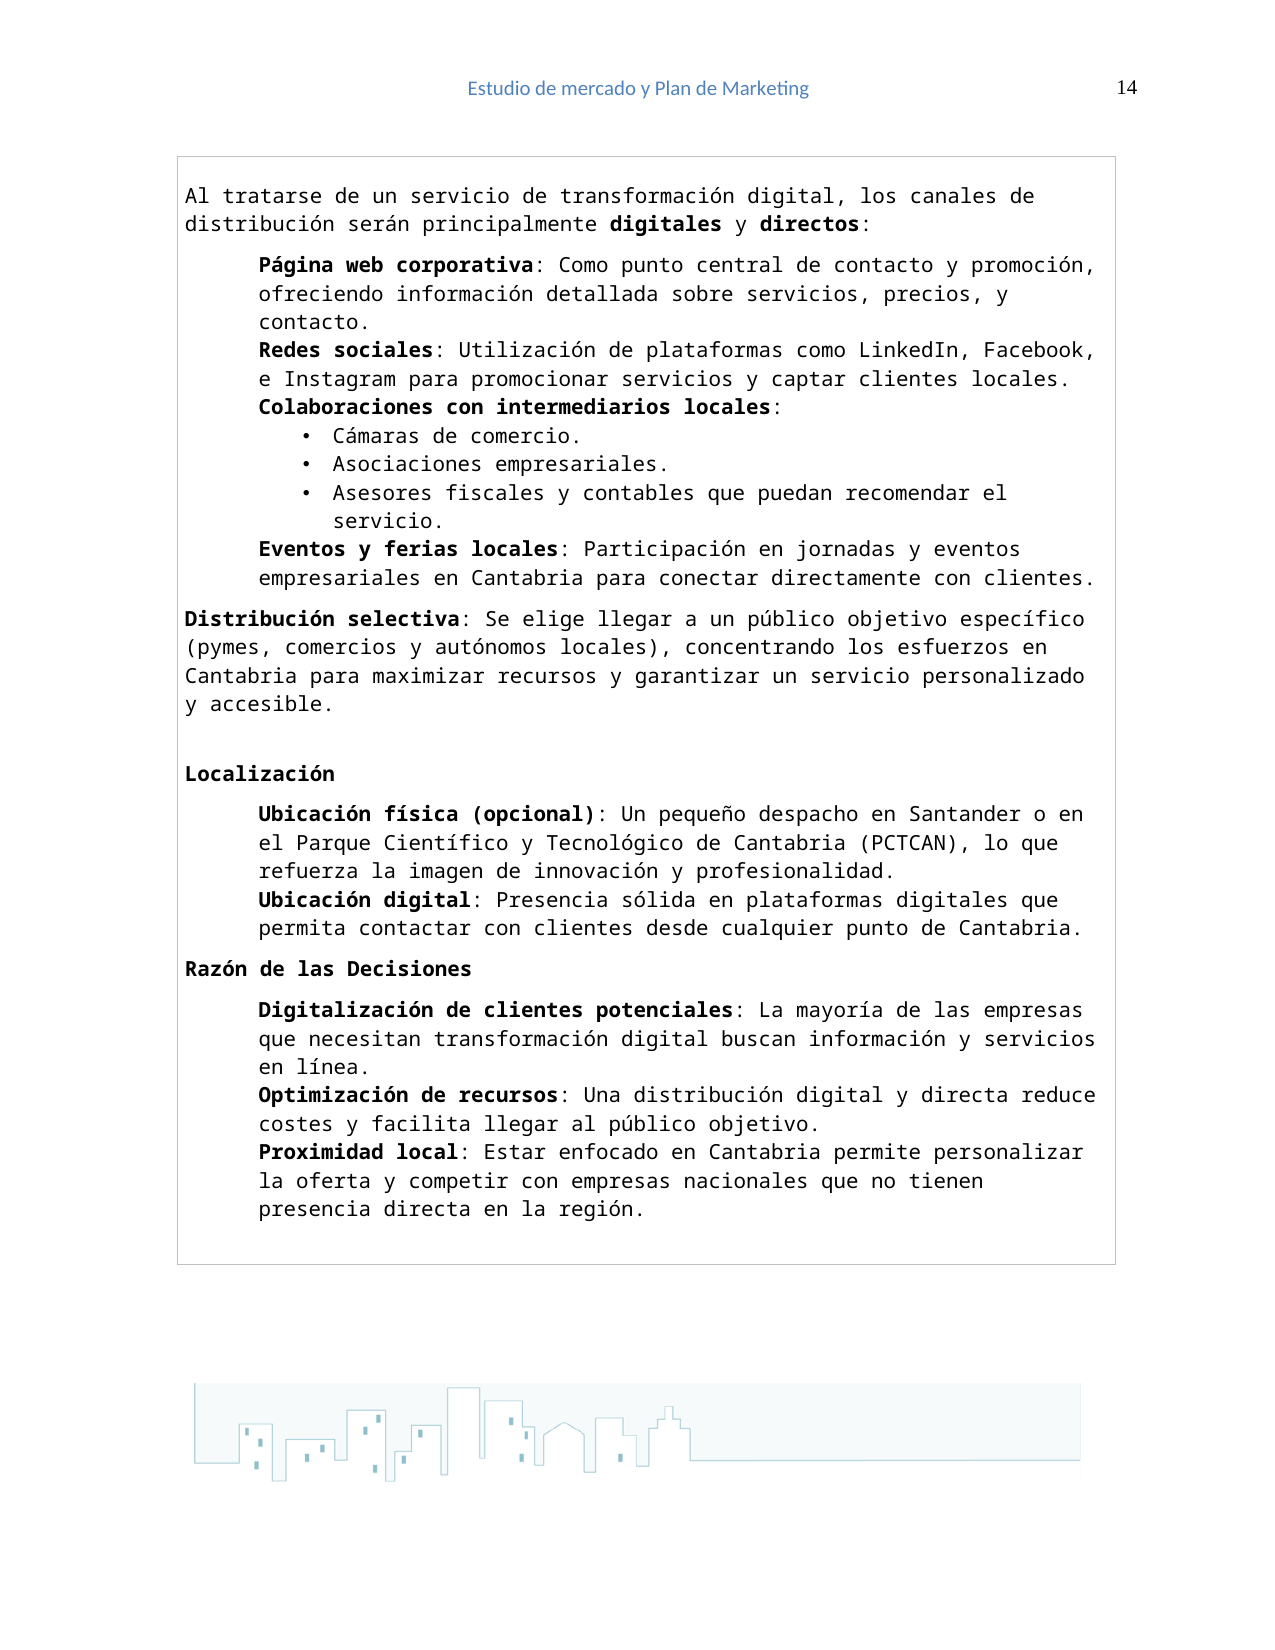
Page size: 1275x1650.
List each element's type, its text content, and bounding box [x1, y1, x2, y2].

picture [193, 1383, 1081, 1482]
table_header Al tratarse de un servicio de transformación digital, los canales de distribución serán principalmente digitales y directos: Página web corporativa: Como punto central de contacto y promoción, ofreciendo información detallada sobre servicios, precios, y contacto. Redes sociales: Utilización de plataformas como LinkedIn, Facebook, e Instagram para promocionar servicios y captar clientes locales. Colaboraciones con intermediarios locales: Cámaras de comercio. Asociaciones empresariales. Asesores fiscales y contables que puedan recomendar el servicio. Eventos y ferias locales: Participación en jornadas y eventos empresariales en Cantabria para conectar directamente con clientes. Distribución selectiva: Se elige llegar a un público objetivo específico (pymes, comercios y autónomos locales), concentrando los esfuerzos en Cantabria para maximizar recursos y garantizar un servicio personalizado y accesible. Localización Ubicación física (opcional): Un pequeño despacho en Santander o en el Parque Científico y Tecnológico de Cantabria (PCTCAN), lo que refuerza la imagen de innovación y profesionalidad. Ubicación digital: Presencia sólida en plataformas digitales que permita contactar con clientes desde cualquier punto de Cantabria. Razón de las Decisiones Digitalización de clientes potenciales: La mayoría de las empresas que necesitan transformación digital buscan información y servicios en línea. Optimización de recursos: Una distribución digital y directa reduce costes y facilita llegar al público objetivo. Proximidad local: Estar enfocado en Cantabria permite personalizar la oferta y competir con empresas nacionales que no tienen presencia directa en la región. [178, 157, 1115, 1264]
